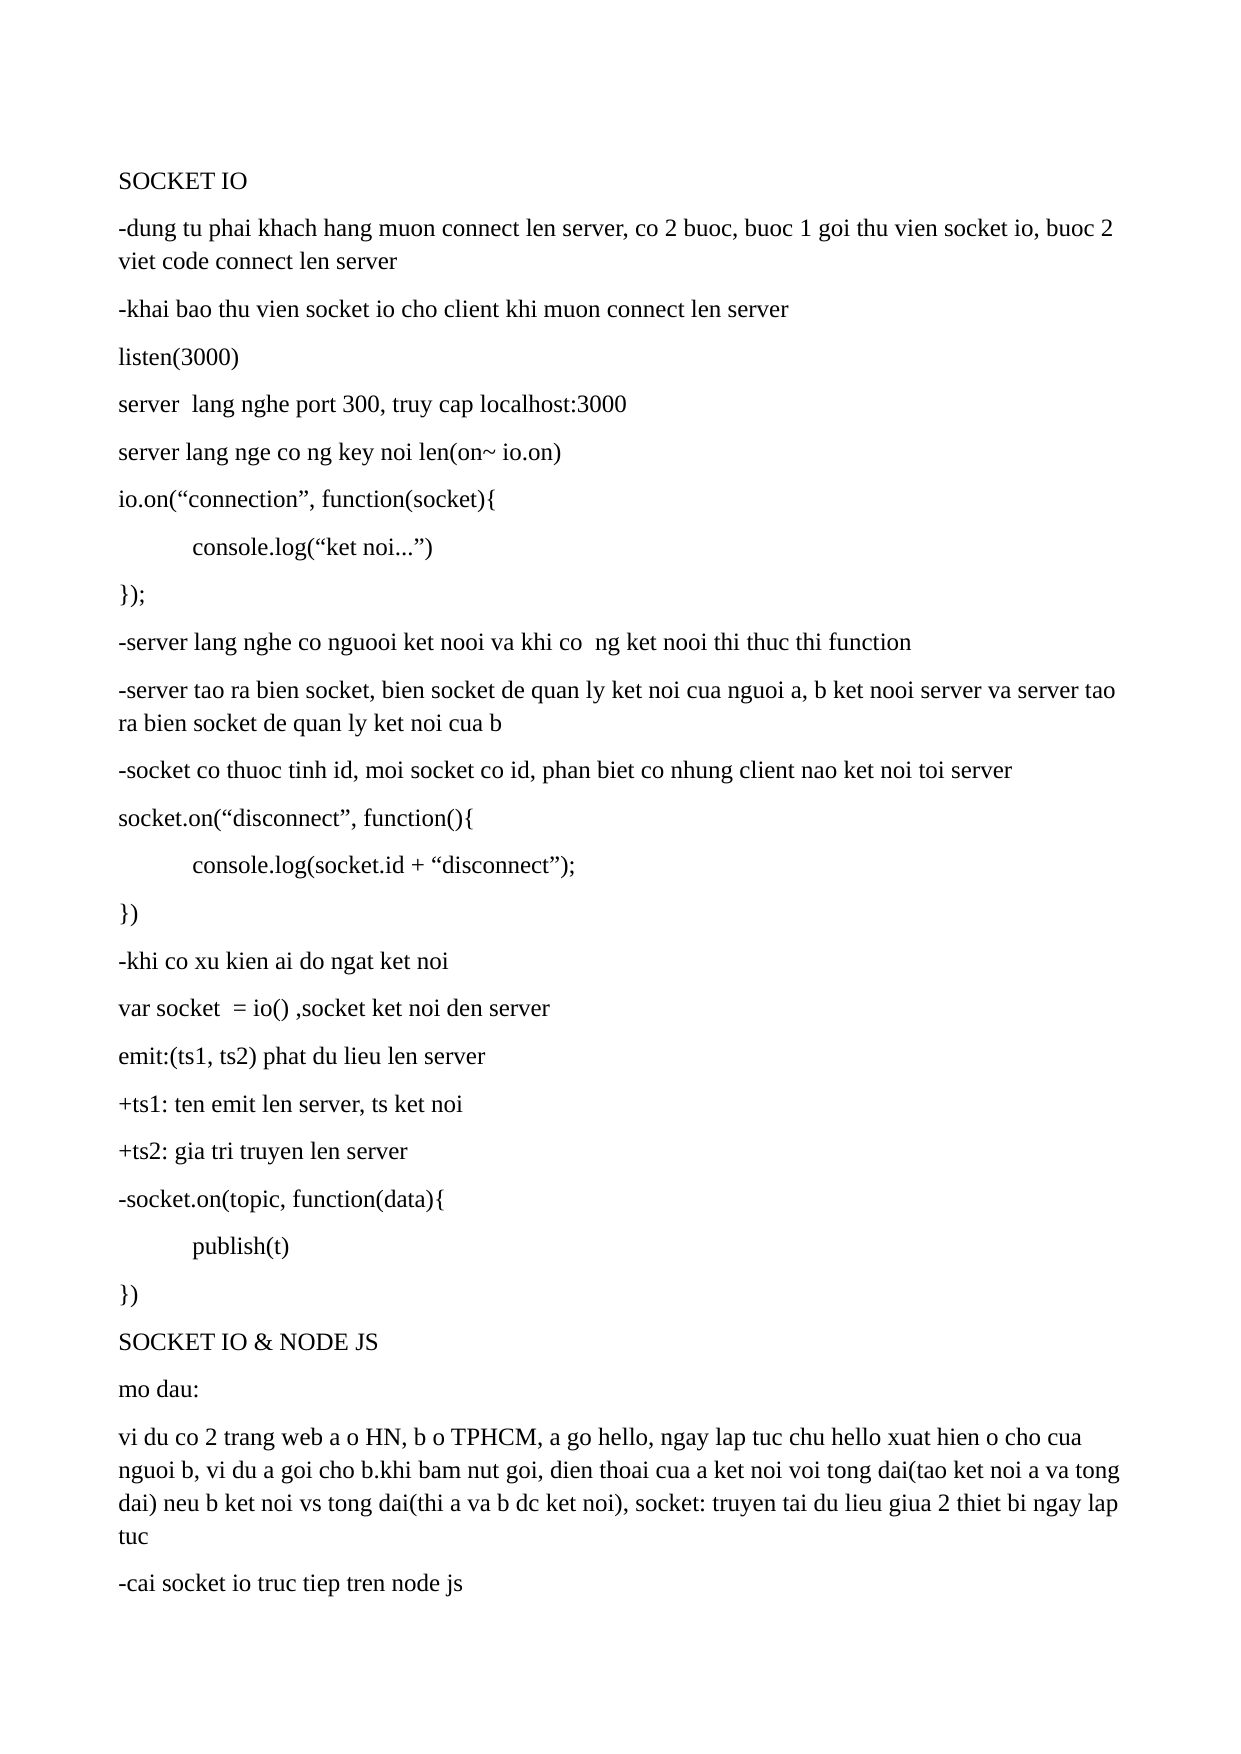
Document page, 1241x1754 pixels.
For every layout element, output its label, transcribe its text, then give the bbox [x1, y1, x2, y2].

text socket.on(“disconnect”, function(){ [118, 803, 1122, 832]
text }); [118, 579, 1122, 608]
text -socket co thuoc tinh id, moi socket co id, phan biet co nhung client nao ket noi toi server [118, 755, 1122, 784]
text vi du co 2 trang web a o HN, b o TPHCM, a go hello, ngay lap tuc chu hello xuat hien o cho cua nguoi b, vi du a goi cho b.khi bam nut goi, dien thoai cua a ket noi voi tong dai(tao ket noi a va tong dai) neu b ket noi vs tong dai(thi a va b dc ket noi), socket: truyen tai du lieu giua 2 thiet bi ngay lap tuc [118, 1422, 1122, 1550]
text emit:(ts1, ts2) phat du lieu len server [118, 1041, 1122, 1070]
text server lang nghe port 300, truy cap localhost:3000 [118, 389, 1122, 418]
text listen(3000) [118, 342, 1122, 370]
text -cai socket io truc tiep tren node js [118, 1568, 1122, 1597]
text SOCKET IO & NODE JS [118, 1327, 1122, 1355]
text var socket = io() ,socket ket noi den server [118, 993, 1122, 1022]
text console.log(“ket noi...”) [118, 532, 1122, 561]
text -server lang nghe co nguooi ket nooi va khi co ng ket nooi thi thuc thi function [118, 627, 1122, 656]
text +ts2: gia tri truyen len server [118, 1136, 1122, 1165]
text SOCKET IO [118, 166, 1122, 194]
text -socket.on(topic, function(data){ [118, 1184, 1122, 1213]
text server lang nge co ng key noi len(on~ io.on) [118, 437, 1122, 466]
text +ts1: ten emit len server, ts ket noi [118, 1089, 1122, 1117]
text -dung tu phai khach hang muon connect len server, co 2 buoc, buoc 1 goi thu vien socket io, buoc 2 viet code connect len server [118, 213, 1122, 275]
text publish(t) [118, 1231, 1122, 1260]
text console.log(socket.id + “disconnect”); [118, 851, 1122, 879]
text mo dau: [118, 1374, 1122, 1403]
text -server tao ra bien socket, bien socket de quan ly ket noi cua nguoi a, b ket nooi server va server tao ra bien socket de quan ly ket noi cua b [118, 675, 1122, 737]
text io.on(“connection”, function(socket){ [118, 484, 1122, 513]
text -khai bao thu vien socket io cho client khi muon connect len server [118, 294, 1122, 323]
text -khi co xu kien ai do ngat ket noi [118, 946, 1122, 974]
text }) [118, 1279, 1122, 1308]
text }) [118, 898, 1122, 927]
